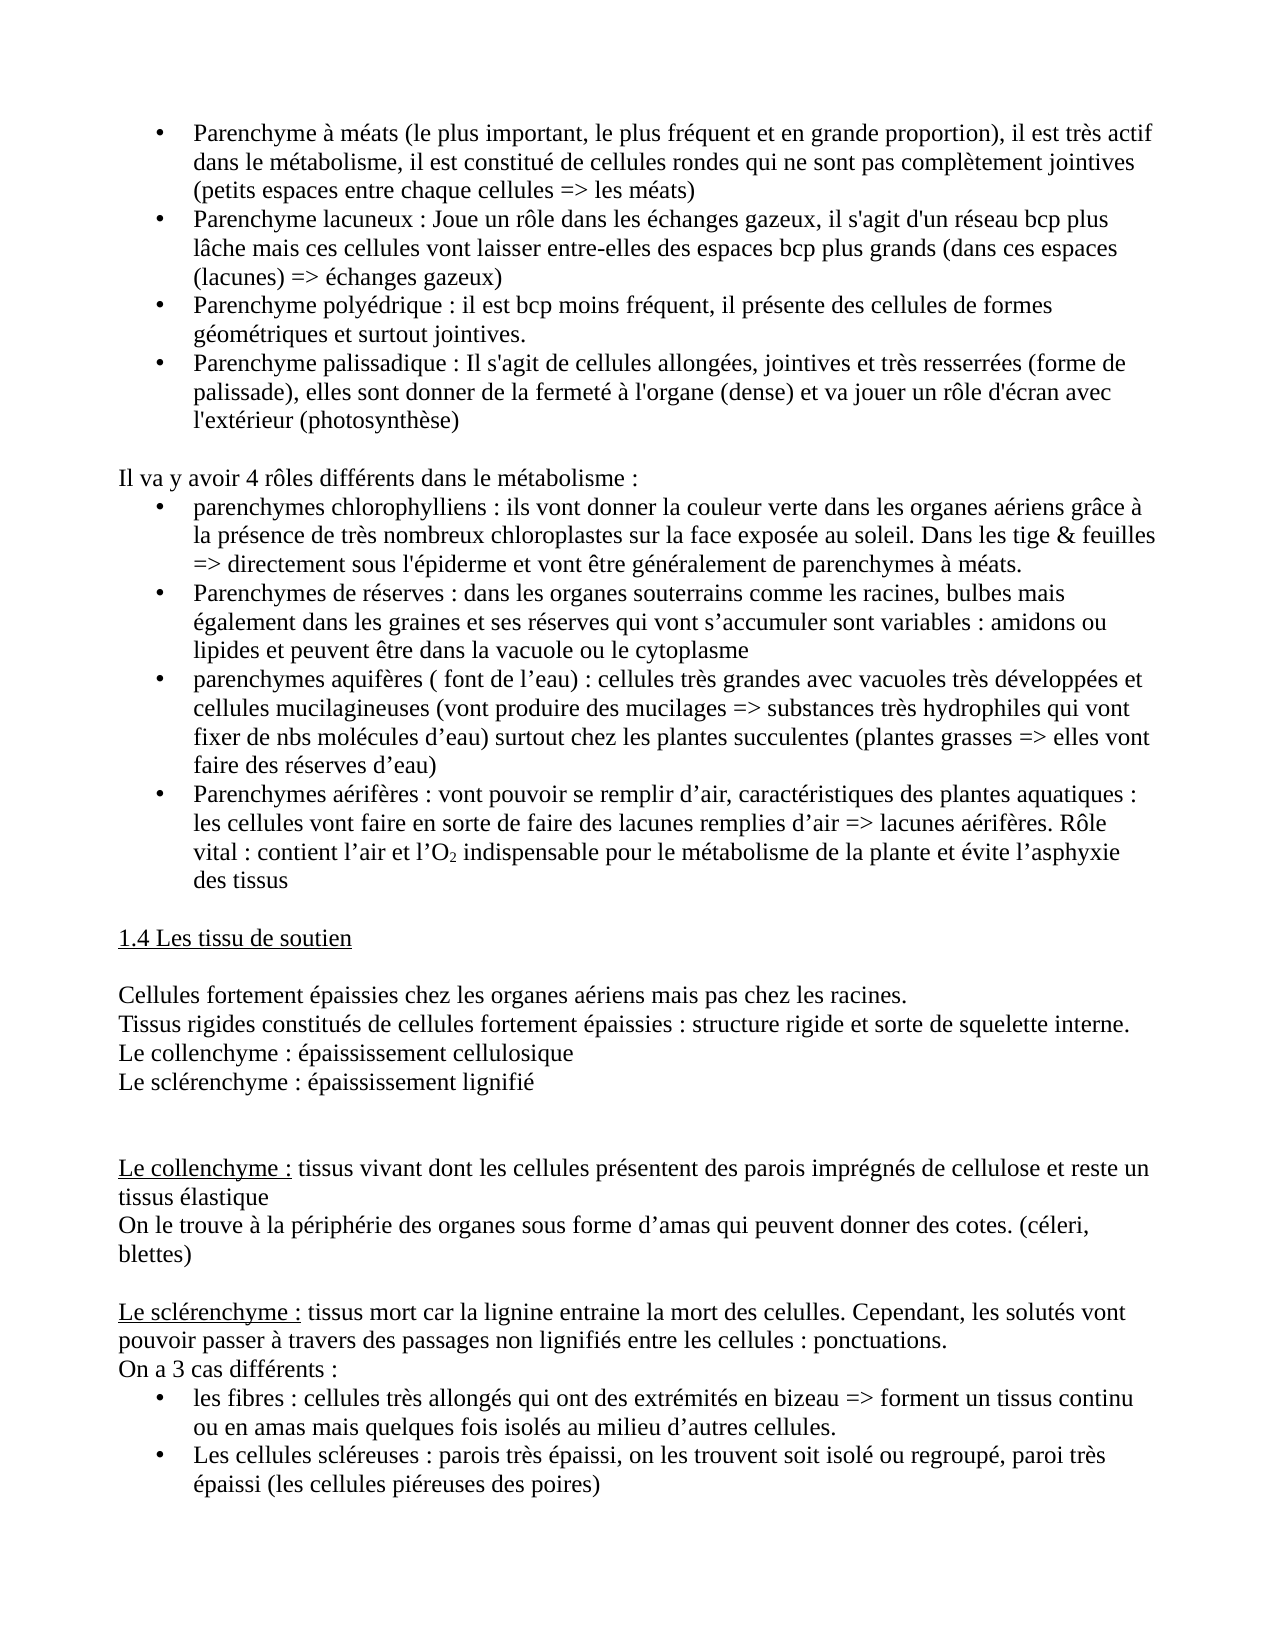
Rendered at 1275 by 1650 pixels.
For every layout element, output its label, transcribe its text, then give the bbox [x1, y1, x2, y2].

list Parenchyme palissadique : Il s'agit de cellules allongées, jointives et très resserrées (forme de palissade), elles sont donner de la fermeté à l'organe (dense) et va jouer un rôle d'écran avec l'extérieur (photosynthèse) [156, 348, 1157, 434]
text Le collenchyme : tissus vivant dont les cellules présentent des parois imprégnés de cellulose et reste un tissus élastique [118, 1153, 1157, 1211]
list Les cellules scléreuses : parois très épaissi, on les trouvent soit isolé ou regroupé, paroi très épaissi (les cellules piéreuses des poires) [156, 1441, 1157, 1498]
text Cellules fortement épaissies chez les organes aériens mais pas chez les racines. [118, 981, 1157, 1009]
text Le sclérenchyme : épaississement lignifié [118, 1067, 1157, 1096]
list Parenchymes aérifères : vont pouvoir se remplir d’air, caractéristiques des plantes aquatiques : les cellules vont faire en sorte de faire des lacunes remplies d’air => lacunes aérifères. Rôle vital : contient l’air et l’O2 indispensable pour le métabolisme de la plante et évite l’asphyxie des tissus [156, 779, 1157, 894]
list parenchymes chlorophylliens : ils vont donner la couleur verte dans les organes aériens grâce à la présence de très nombreux chloroplastes sur la face exposée au soleil. Dans les tige & feuilles => directement sous l'épiderme et vont être généralement de parenchymes à méats. [156, 492, 1157, 578]
list Parenchyme lacuneux : Joue un rôle dans les échanges gazeux, il s'agit d'un réseau bcp plus lâche mais ces cellules vont laisser entre-elles des espaces bcp plus grands (dans ces espaces (lacunes) => échanges gazeux) [156, 204, 1157, 291]
text Tissus rigides constitués de cellules fortement épaissies : structure rigide et sorte de squelette interne. [118, 1009, 1157, 1038]
list parenchymes aquifères ( font de l’eau) : cellules très grandes avec vacuoles très développées et cellules mucilagineuses (vont produire des mucilages => substances très hydrophiles qui vont fixer de nbs molécules d’eau) surtout chez les plantes succulentes (plantes grasses => elles vont faire des réserves d’eau) [156, 664, 1157, 779]
text Il va y avoir 4 rôles différents dans le métabolisme : [118, 463, 1157, 492]
list Parenchymes de réserves : dans les organes souterrains comme les racines, bulbes mais également dans les graines et ses réserves qui vont s’accumuler sont variables : amidons ou lipides et peuvent être dans la vacuole ou le cytoplasme [156, 578, 1157, 664]
text Le collenchyme : épaississement cellulosique [118, 1038, 1157, 1067]
text On le trouve à la périphérie des organes sous forme d’amas qui peuvent donner des cotes. (céleri, blettes) [118, 1211, 1157, 1268]
text On a 3 cas différents : [118, 1354, 1157, 1383]
list Parenchyme polyédrique : il est bcp moins fréquent, il présente des cellules de formes géométriques et surtout jointives. [156, 291, 1157, 348]
list les fibres : cellules très allongés qui ont des extrémités en bizeau => forment un tissus continu ou en amas mais quelques fois isolés au milieu d’autres cellules. [156, 1383, 1157, 1441]
text Le sclérenchyme : tissus mort car la lignine entraine la mort des celulles. Cependant, les solutés vont pouvoir passer à travers des passages non lignifiés entre les cellules : ponctuations. [118, 1297, 1157, 1354]
list Parenchyme à méats (le plus important, le plus fréquent et en grande proportion), il est très actif dans le métabolisme, il est constitué de cellules rondes qui ne sont pas complètement jointives (petits espaces entre chaque cellules => les méats) [156, 118, 1157, 204]
text 1.4 Les tissu de soutien [118, 923, 1157, 952]
